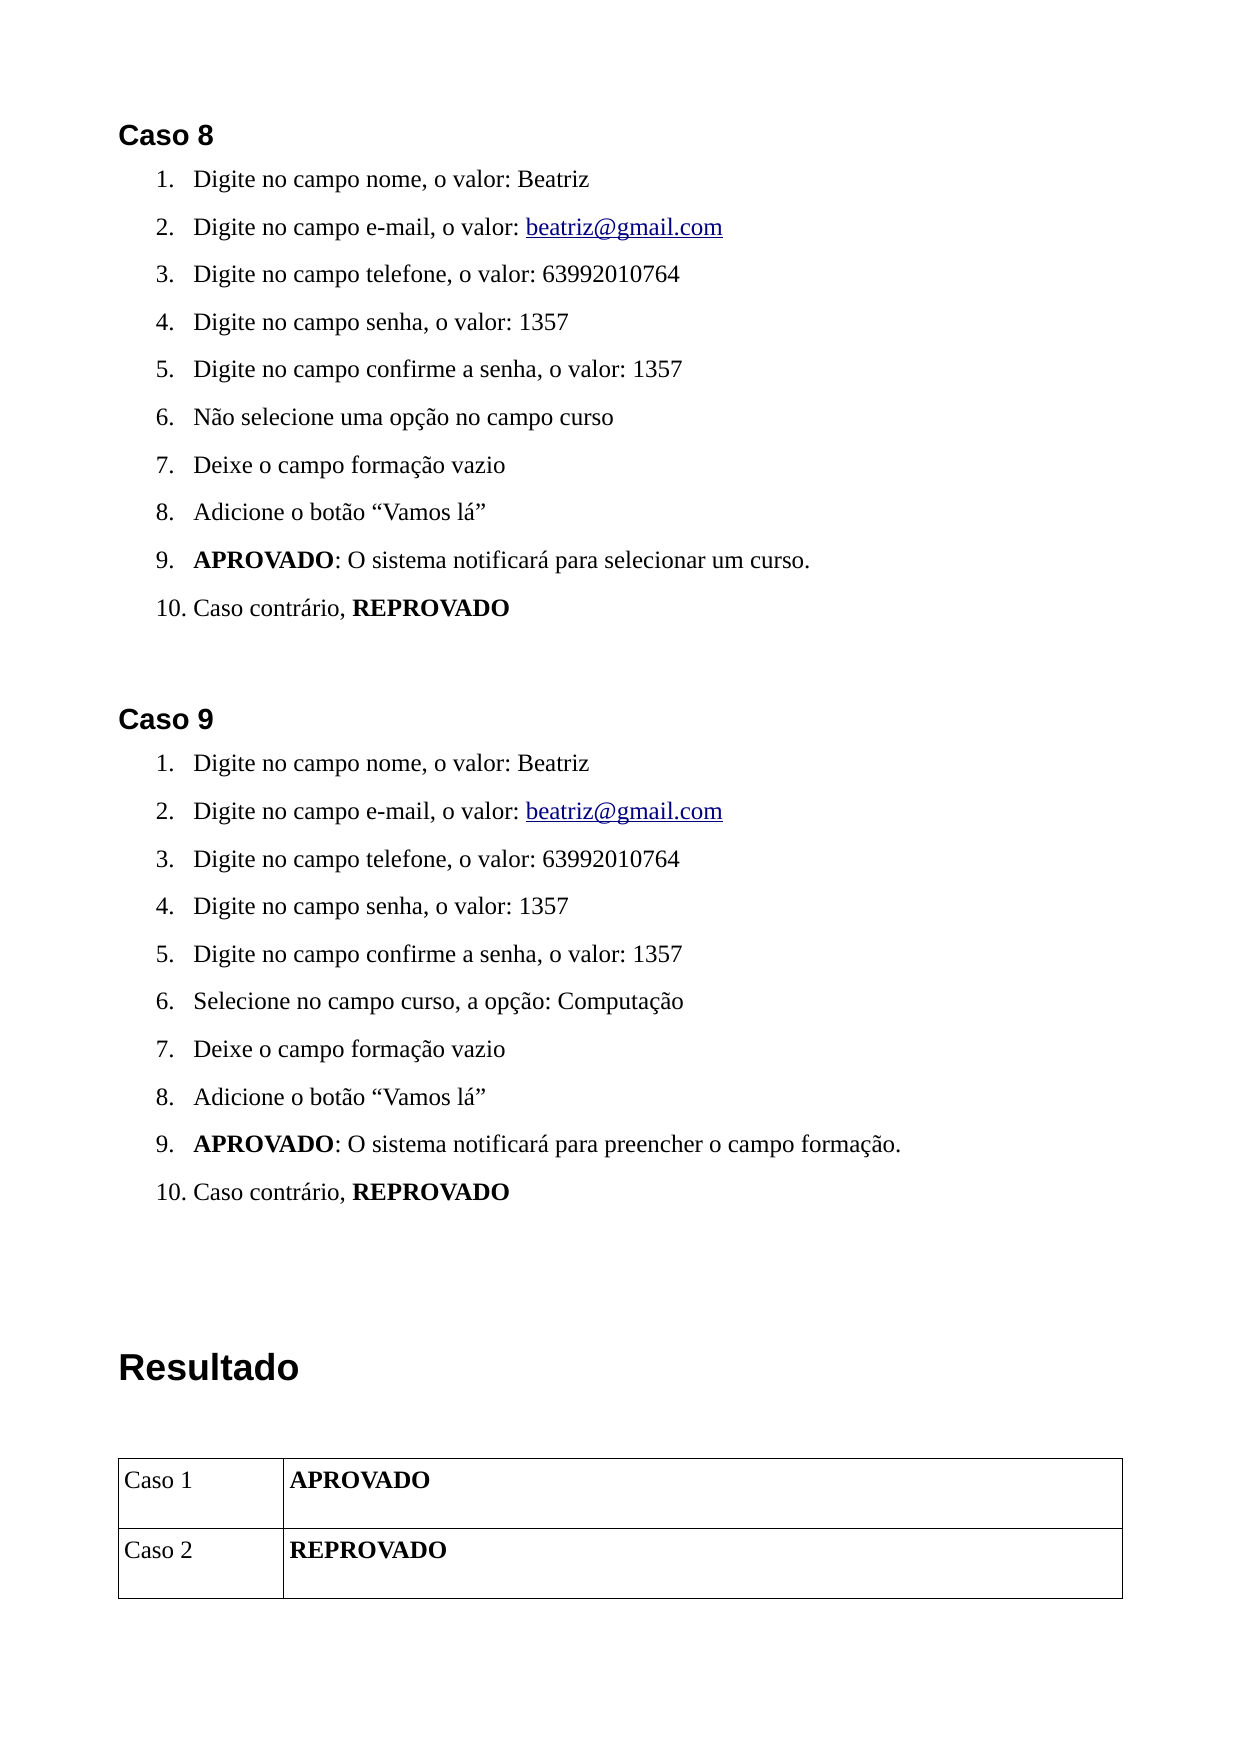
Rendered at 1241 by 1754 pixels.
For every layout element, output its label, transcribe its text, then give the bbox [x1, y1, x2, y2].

table_header Caso 1 [119, 1459, 283, 1528]
list Digite no campo telefone, o valor: 63992010764 [156, 844, 1122, 872]
list Digite no campo senha, o valor: 1357 [156, 307, 1122, 336]
table_header APROVADO [284, 1459, 1122, 1528]
list Adicione o botão “Vamos lá” [156, 497, 1122, 526]
subtitle Resultado [118, 1345, 1122, 1388]
table_cell Caso 2 [119, 1529, 283, 1598]
list Deixe o campo formação vazio [156, 450, 1122, 478]
list Digite no campo confirme a senha, o valor: 1357 [156, 939, 1122, 968]
list Digite no campo nome, o valor: Beatriz [156, 164, 1122, 193]
list Caso contrário, REPROVADO [156, 1177, 1122, 1206]
table_cell REPROVADO [284, 1529, 1122, 1598]
list APROVADO: O sistema notificará para selecionar um curso. [156, 545, 1122, 574]
list Selecione no campo curso, a opção: Computação [156, 986, 1122, 1015]
subtitle Caso 9 [118, 702, 1122, 736]
list Digite no campo nome, o valor: Beatriz [156, 748, 1122, 777]
list Digite no campo telefone, o valor: 63992010764 [156, 259, 1122, 288]
list Não selecione uma opção no campo curso [156, 402, 1122, 431]
list Digite no campo e-mail, o valor: beatriz@gmail.com [156, 796, 1122, 825]
list Adicione o botão “Vamos lá” [156, 1082, 1122, 1110]
list Digite no campo e-mail, o valor: beatriz@gmail.com [156, 212, 1122, 241]
list Digite no campo senha, o valor: 1357 [156, 891, 1122, 920]
subtitle Caso 8 [118, 118, 1122, 152]
list APROVADO: O sistema notificará para preencher o campo formação. [156, 1129, 1122, 1158]
list Digite no campo confirme a senha, o valor: 1357 [156, 354, 1122, 383]
list Deixe o campo formação vazio [156, 1034, 1122, 1063]
list Caso contrário, REPROVADO [156, 593, 1122, 621]
